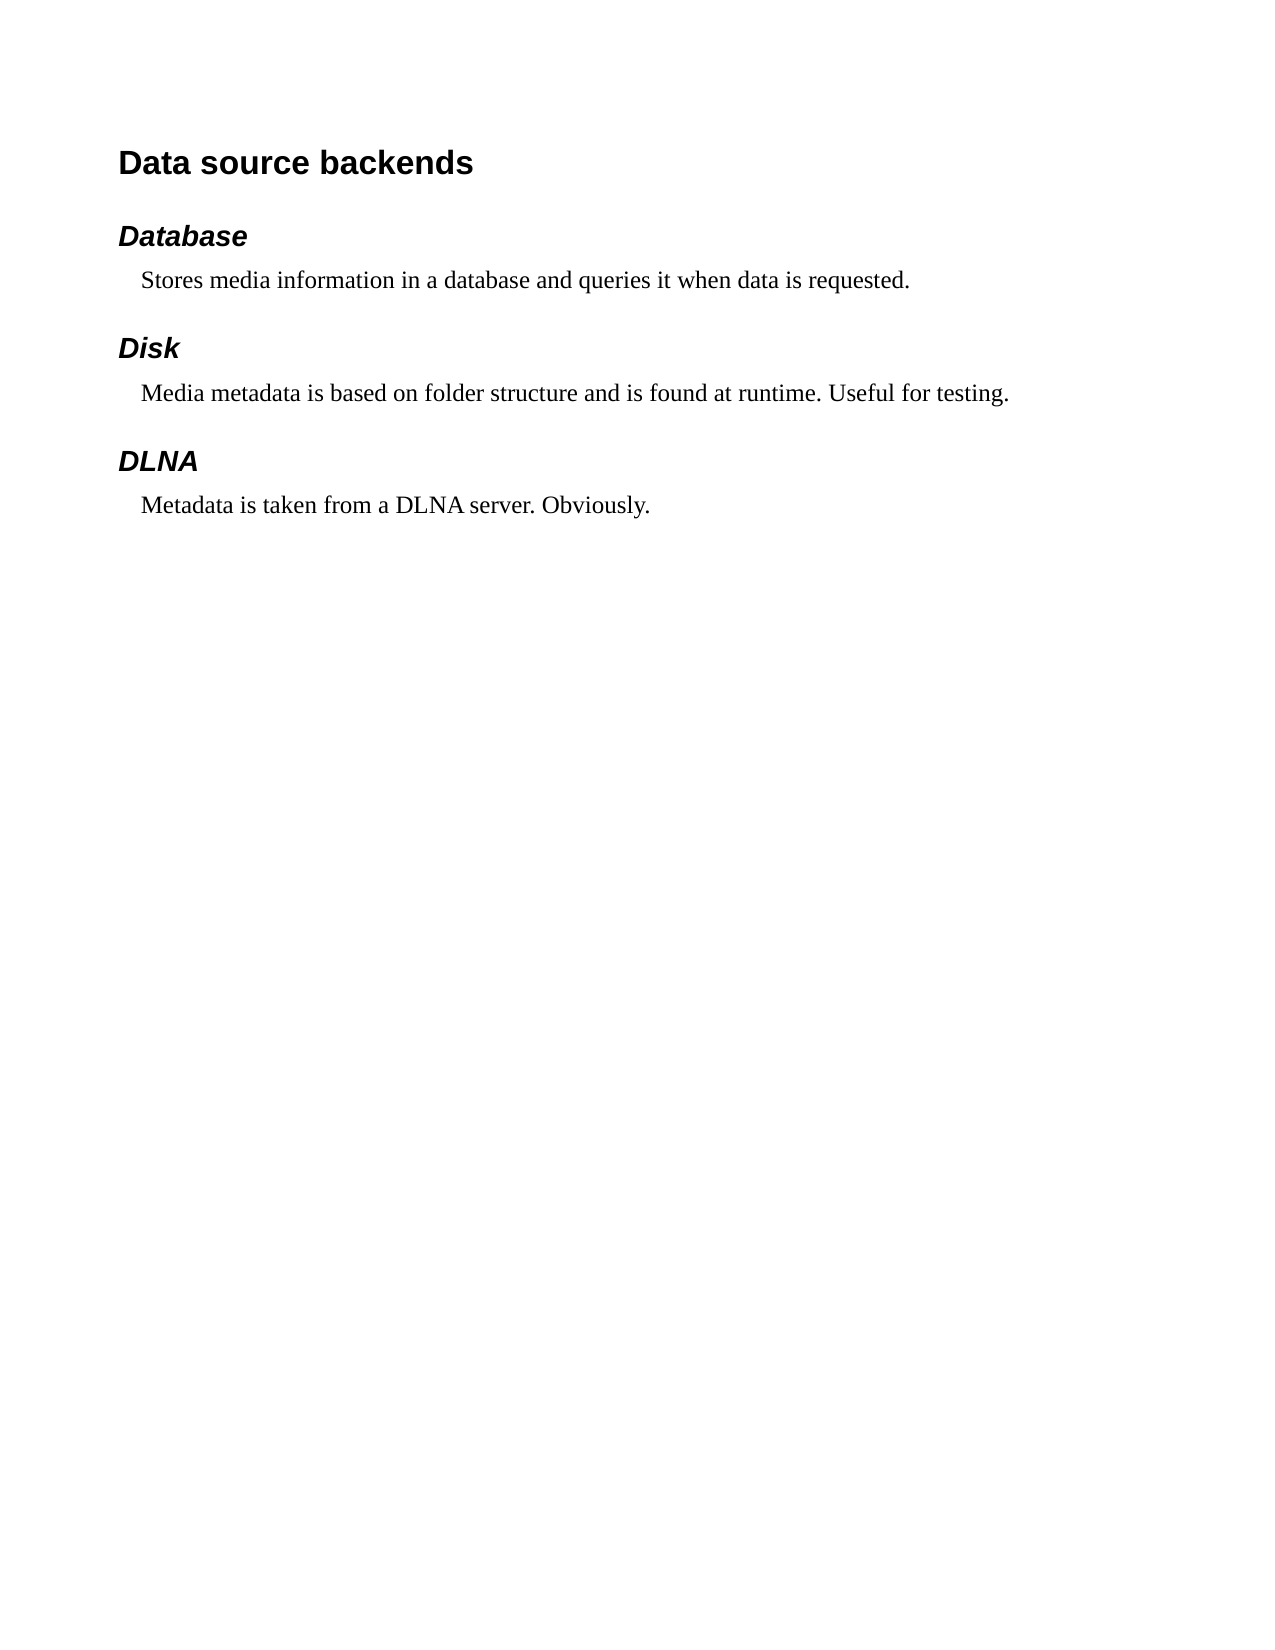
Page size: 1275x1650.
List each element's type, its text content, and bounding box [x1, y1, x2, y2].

subtitle DLNA [118, 444, 1157, 477]
text Metadata is taken from a DLNA server. Obviously. [118, 490, 1157, 519]
text Stores media information in a database and queries it when data is requested. [118, 265, 1157, 294]
subtitle Data source backends [118, 143, 1157, 182]
text Media metadata is based on folder structure and is found at runtime. Useful for testing. [118, 378, 1157, 406]
subtitle Database [118, 219, 1157, 253]
subtitle Disk [118, 332, 1157, 365]
